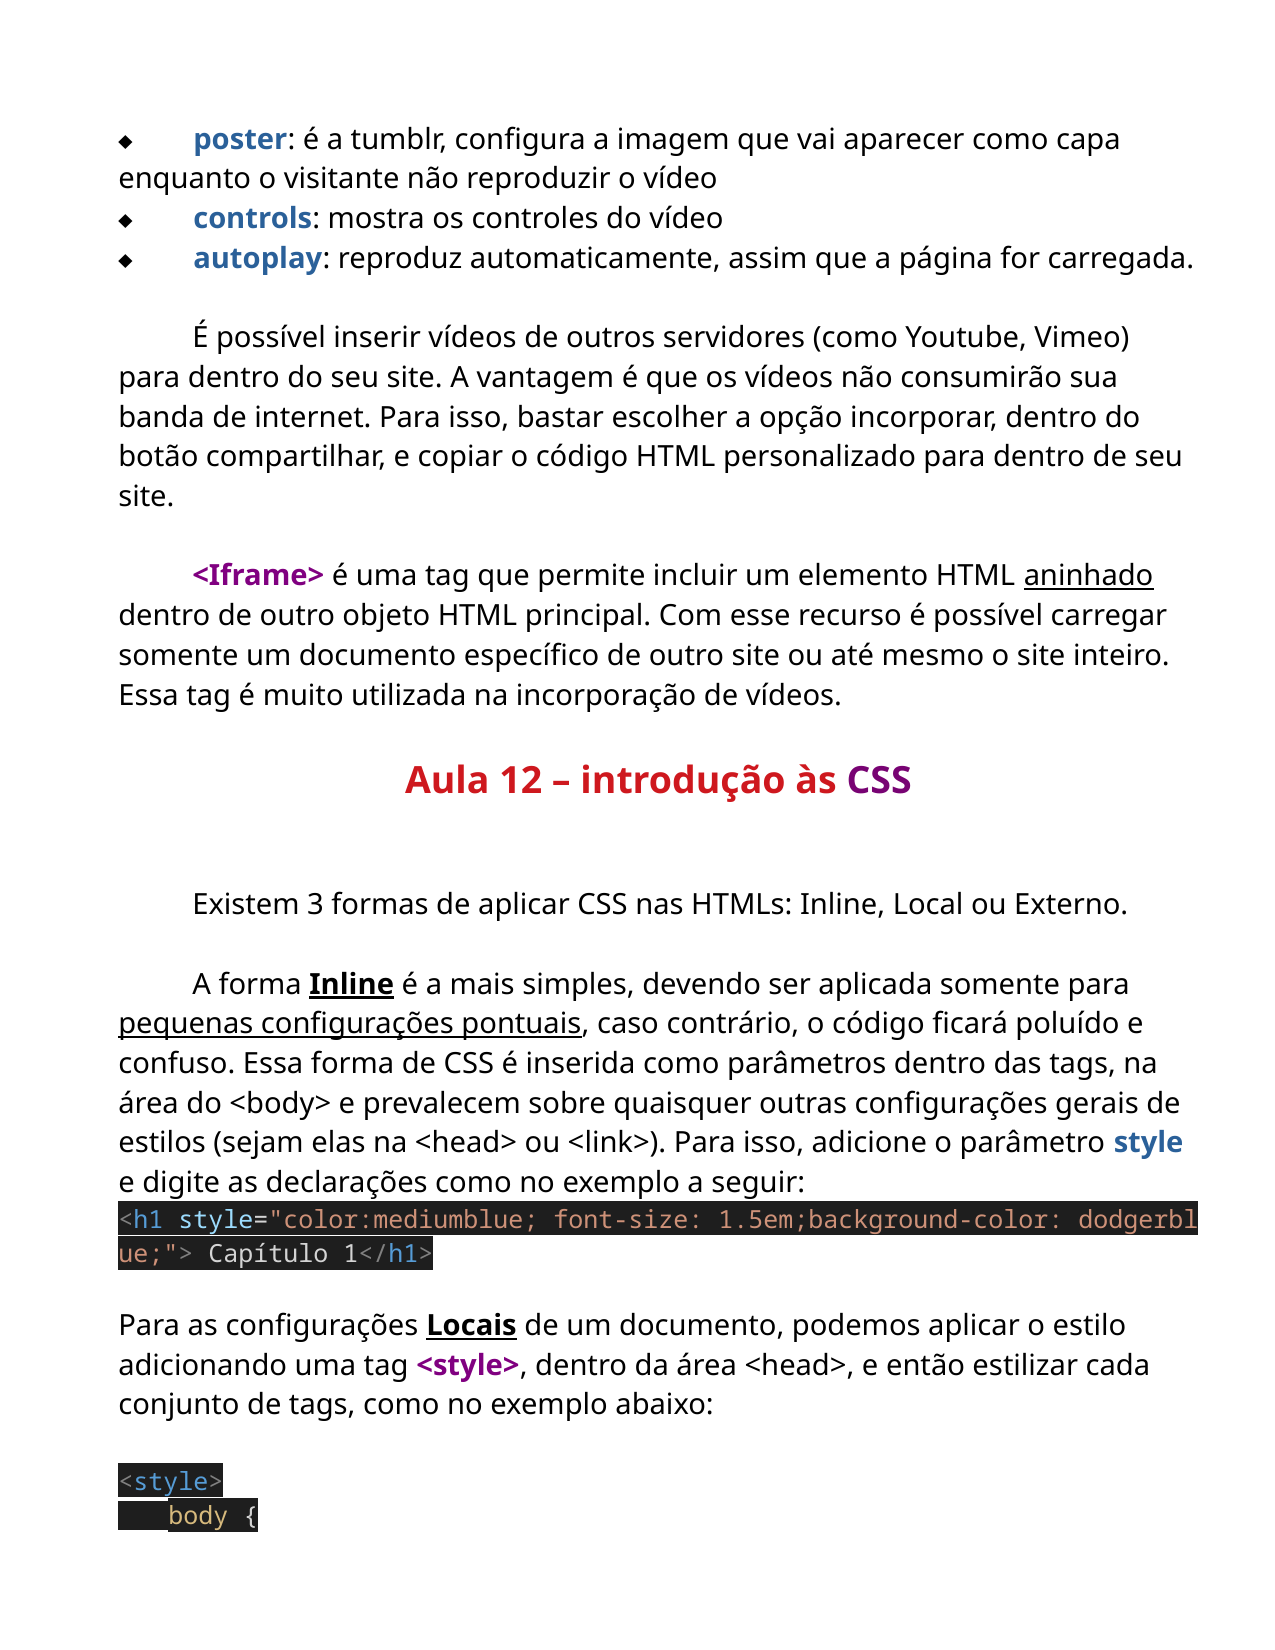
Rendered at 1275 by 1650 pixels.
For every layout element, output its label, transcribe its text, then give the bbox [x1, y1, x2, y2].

list autoplay: reproduz automaticamente, assim que a página for carregada. [118, 237, 1198, 277]
text Aula 12 – introdução às CSS [118, 753, 1198, 804]
list controls: mostra os controles do vídeo [118, 197, 1198, 237]
text Para as configurações Locais de um documento, podemos aplicar o estilo adicionando uma tag <style>, dentro da área <head>, e então estilizar cada conjunto de tags, como no exemplo abaixo: [118, 1304, 1198, 1423]
text Existem 3 formas de aplicar CSS nas HTMLs: Inline, Local ou Externo. [118, 883, 1198, 923]
list poster: é a tumblr, configura a imagem que vai aparecer como capa enquanto o visitante não reproduzir o vídeo [118, 118, 1198, 197]
text A forma Inline é a mais simples, devendo ser aplicada somente para pequenas configurações pontuais, caso contrário, o código ficará poluído e confuso. Essa forma de CSS é inserida como parâmetros dentro das tags, na área do <body> e prevalecem sobre quaisquer outras configurações gerais de estilos (sejam elas na <head> ou <link>). Para isso, adicione o parâmetro style e digite as declarações como no exemplo a seguir: [118, 963, 1198, 1201]
text <Iframe> é uma tag que permite incluir um elemento HTML aninhado dentro de outro objeto HTML principal. Com esse recurso é possível carregar somente um documento específico de outro site ou até mesmo o site inteiro. Essa tag é muito utilizada na incorporação de vídeos. [118, 555, 1198, 713]
text É possível inserir vídeos de outros servidores (como Youtube, Vimeo) para dentro do seu site. A vantagem é que os vídeos não consumirão sua banda de internet. Para isso, bastar escolher a opção incorporar, dentro do botão compartilhar, e copiar o código HTML personalizado para dentro de seu site. [118, 317, 1198, 515]
text body { [118, 1497, 1157, 1532]
text <style> [118, 1463, 1198, 1497]
text <h1 style="color:mediumblue; font-size: 1.5em;background-color: dodgerblue;"> Capítulo 1</h1> [118, 1201, 1198, 1270]
